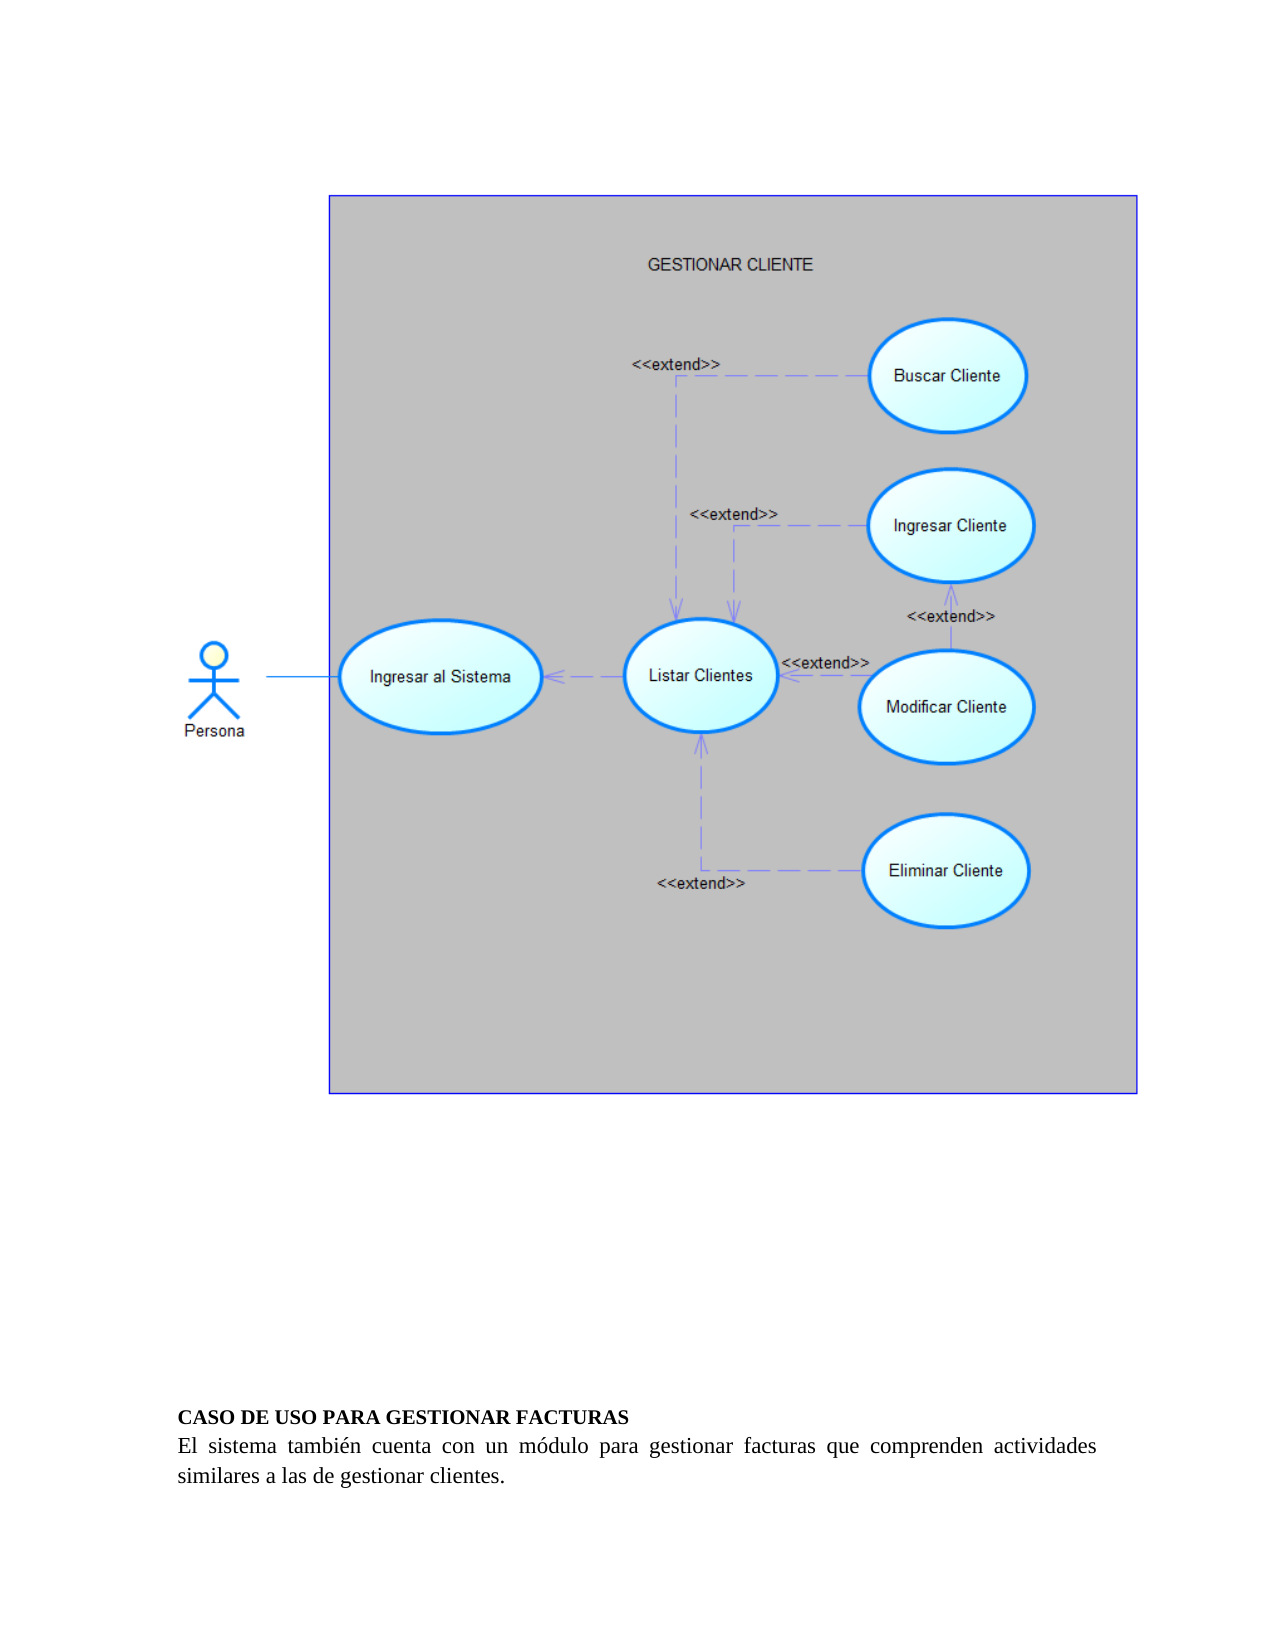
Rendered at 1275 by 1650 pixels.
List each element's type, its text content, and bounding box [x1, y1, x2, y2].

text El sistema también cuenta con un módulo para gestionar facturas que comprenden actividades similares a las de gestionar clientes. [177, 1432, 1098, 1489]
text CASO DE USO PARA GESTIONAR FACTURAS [177, 1404, 1098, 1429]
